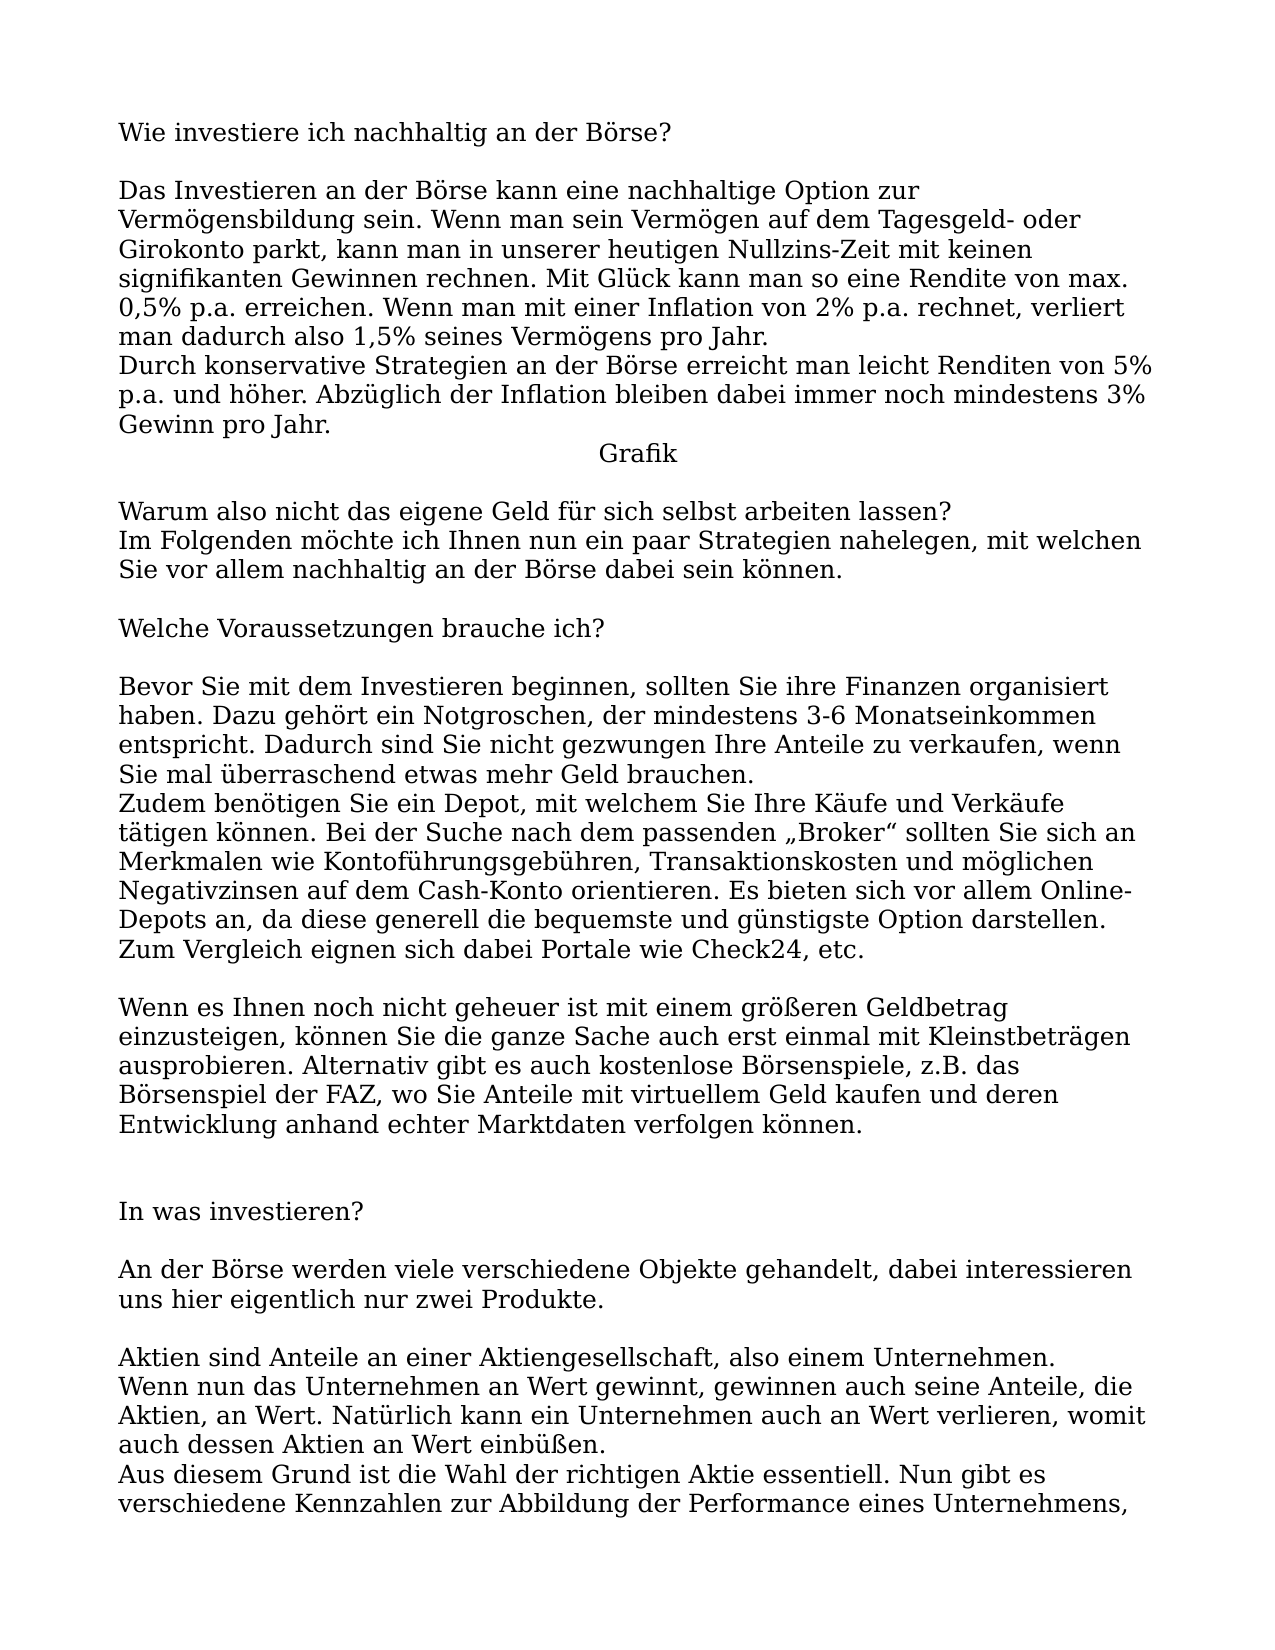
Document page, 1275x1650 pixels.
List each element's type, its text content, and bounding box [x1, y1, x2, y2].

text Aktien sind Anteile an einer Aktiengesellschaft, also einem Unternehmen. [118, 1343, 1157, 1372]
text Durch konservative Strategien an der Börse erreicht man leicht Renditen von 5% p.a. und höher. Abzüglich der Inflation bleiben dabei immer noch mindestens 3% Gewinn pro Jahr. [118, 351, 1157, 439]
text Wenn es Ihnen noch nicht geheuer ist mit einem größeren Geldbetrag einzusteigen, können Sie die ganze Sache auch erst einmal mit Kleinstbeträgen ausprobieren. Alternativ gibt es auch kostenlose Börsenspiele, z.B. das Börsenspiel der FAZ, wo Sie Anteile mit virtuellem Geld kaufen und deren Entwicklung anhand echter Marktdaten verfolgen können. [118, 993, 1157, 1139]
text Zum Vergleich eignen sich dabei Portale wie Check24, etc. [118, 935, 1157, 964]
text Welche Voraussetzungen brauche ich? [118, 614, 1157, 643]
text In was investieren? [118, 1197, 1157, 1226]
text Grafik [118, 439, 1157, 468]
text Wenn nun das Unternehmen an Wert gewinnt, gewinnen auch seine Anteile, die Aktien, an Wert. Natürlich kann ein Unternehmen auch an Wert verlieren, womit auch dessen Aktien an Wert einbüßen. [118, 1372, 1157, 1460]
text Wie investiere ich nachhaltig an der Börse? [118, 118, 1157, 147]
text Im Folgenden möchte ich Ihnen nun ein paar Strategien nahelegen, mit welchen Sie vor allem nachhaltig an der Börse dabei sein können. [118, 526, 1157, 585]
text An der Börse werden viele verschiedene Objekte gehandelt, dabei interessieren uns hier eigentlich nur zwei Produkte. [118, 1256, 1157, 1314]
text Aus diesem Grund ist die Wahl der richtigen Aktie essentiell. Nun gibt es verschiedene Kennzahlen zur Abbildung der Performance eines Unternehmens, [118, 1460, 1157, 1518]
text Zudem benötigen Sie ein Depot, mit welchem Sie Ihre Käufe und Verkäufe tätigen können. Bei der Suche nach dem passenden „Broker“ sollten Sie sich an Merkmalen wie Kontoführungsgebühren, Transaktionskosten und möglichen Negativzinsen auf dem Cash-Konto orientieren. Es bieten sich vor allem Online-Depots an, da diese generell die bequemste und günstigste Option darstellen. [118, 789, 1157, 935]
text Das Investieren an der Börse kann eine nachhaltige Option zur Vermögensbildung sein. Wenn man sein Vermögen auf dem Tagesgeld- oder Girokonto parkt, kann man in unserer heutigen Nullzins-Zeit mit keinen signifikanten Gewinnen rechnen. Mit Glück kann man so eine Rendite von max. 0,5% p.a. erreichen. Wenn man mit einer Inflation von 2% p.a. rechnet, verliert man dadurch also 1,5% seines Vermögens pro Jahr. [118, 176, 1157, 351]
text Warum also nicht das eigene Geld für sich selbst arbeiten lassen? [118, 497, 1157, 526]
text Bevor Sie mit dem Investieren beginnen, sollten Sie ihre Finanzen organisiert haben. Dazu gehört ein Notgroschen, der mindestens 3-6 Monatseinkommen entspricht. Dadurch sind Sie nicht gezwungen Ihre Anteile zu verkaufen, wenn Sie mal überraschend etwas mehr Geld brauchen. [118, 672, 1157, 789]
